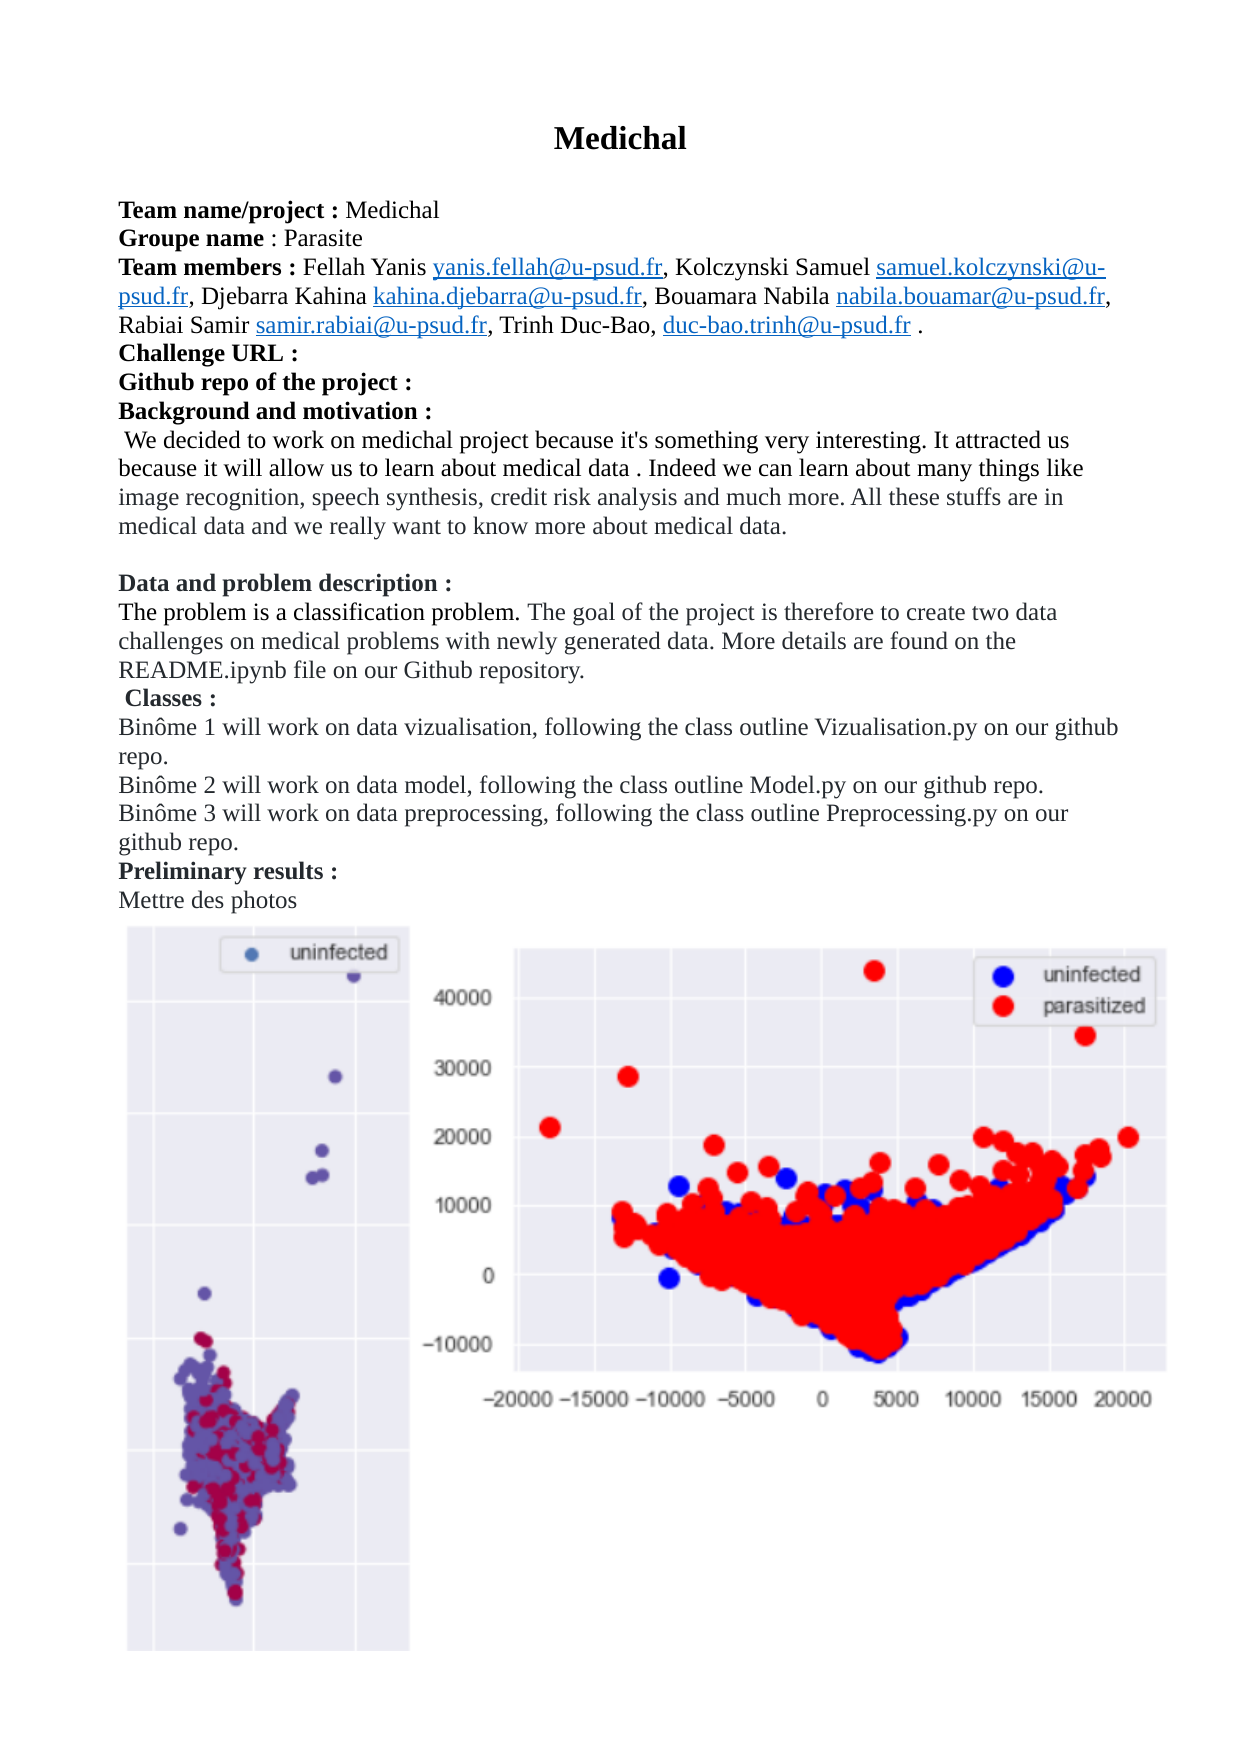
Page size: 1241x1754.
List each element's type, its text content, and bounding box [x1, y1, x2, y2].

text Github repo of the project : [118, 367, 1122, 396]
text Team name/project : Medichal [118, 195, 1122, 223]
text Data and problem description : [118, 568, 1122, 597]
text Team members : Fellah Yanis yanis.fellah@u-psud.fr, Kolczynski Samuel samuel.kolczynski@u-psud.fr, Djebarra Kahina kahina.djebarra@u-psud.fr, Bouamara Nabila nabila.bouamar@u-psud.fr, Rabiai Samir samir.rabiai@u-psud.fr, Trinh Duc-Bao, duc-bao.trinh@u-psud.fr . [118, 252, 1122, 338]
text Binôme 2 will work on data model, following the class outline Model.py on our github repo. [118, 770, 1122, 798]
text Groupe name : Parasite [118, 223, 1122, 252]
text Mettre des photos [118, 885, 1122, 913]
picture [118, 921, 1216, 1651]
text Binôme 1 will work on data vizualisation, following the class outline Vizualisation.py on our github repo. [118, 712, 1122, 770]
text Binôme 3 will work on data preprocessing, following the class outline Preprocessing.py on our github repo. [118, 798, 1122, 856]
text Classes : [118, 683, 1122, 712]
text Medichal [118, 118, 1122, 156]
text Background and motivation : [118, 396, 1122, 425]
text Challenge URL : [118, 338, 1122, 367]
text Preliminary results : [118, 856, 1122, 885]
text We decided to work on medichal project because it's something very interesting. It attracted us because it will allow us to learn about medical data . Indeed we can learn about many things like image recognition, speech synthesis, credit risk analysis and much more. All these stuffs are in medical data and we really want to know more about medical data. [118, 425, 1122, 540]
text The problem is a classification problem. The goal of the project is therefore to create two data challenges on medical problems with newly generated data. More details are found on the README.ipynb file on our Github repository. [118, 597, 1122, 683]
